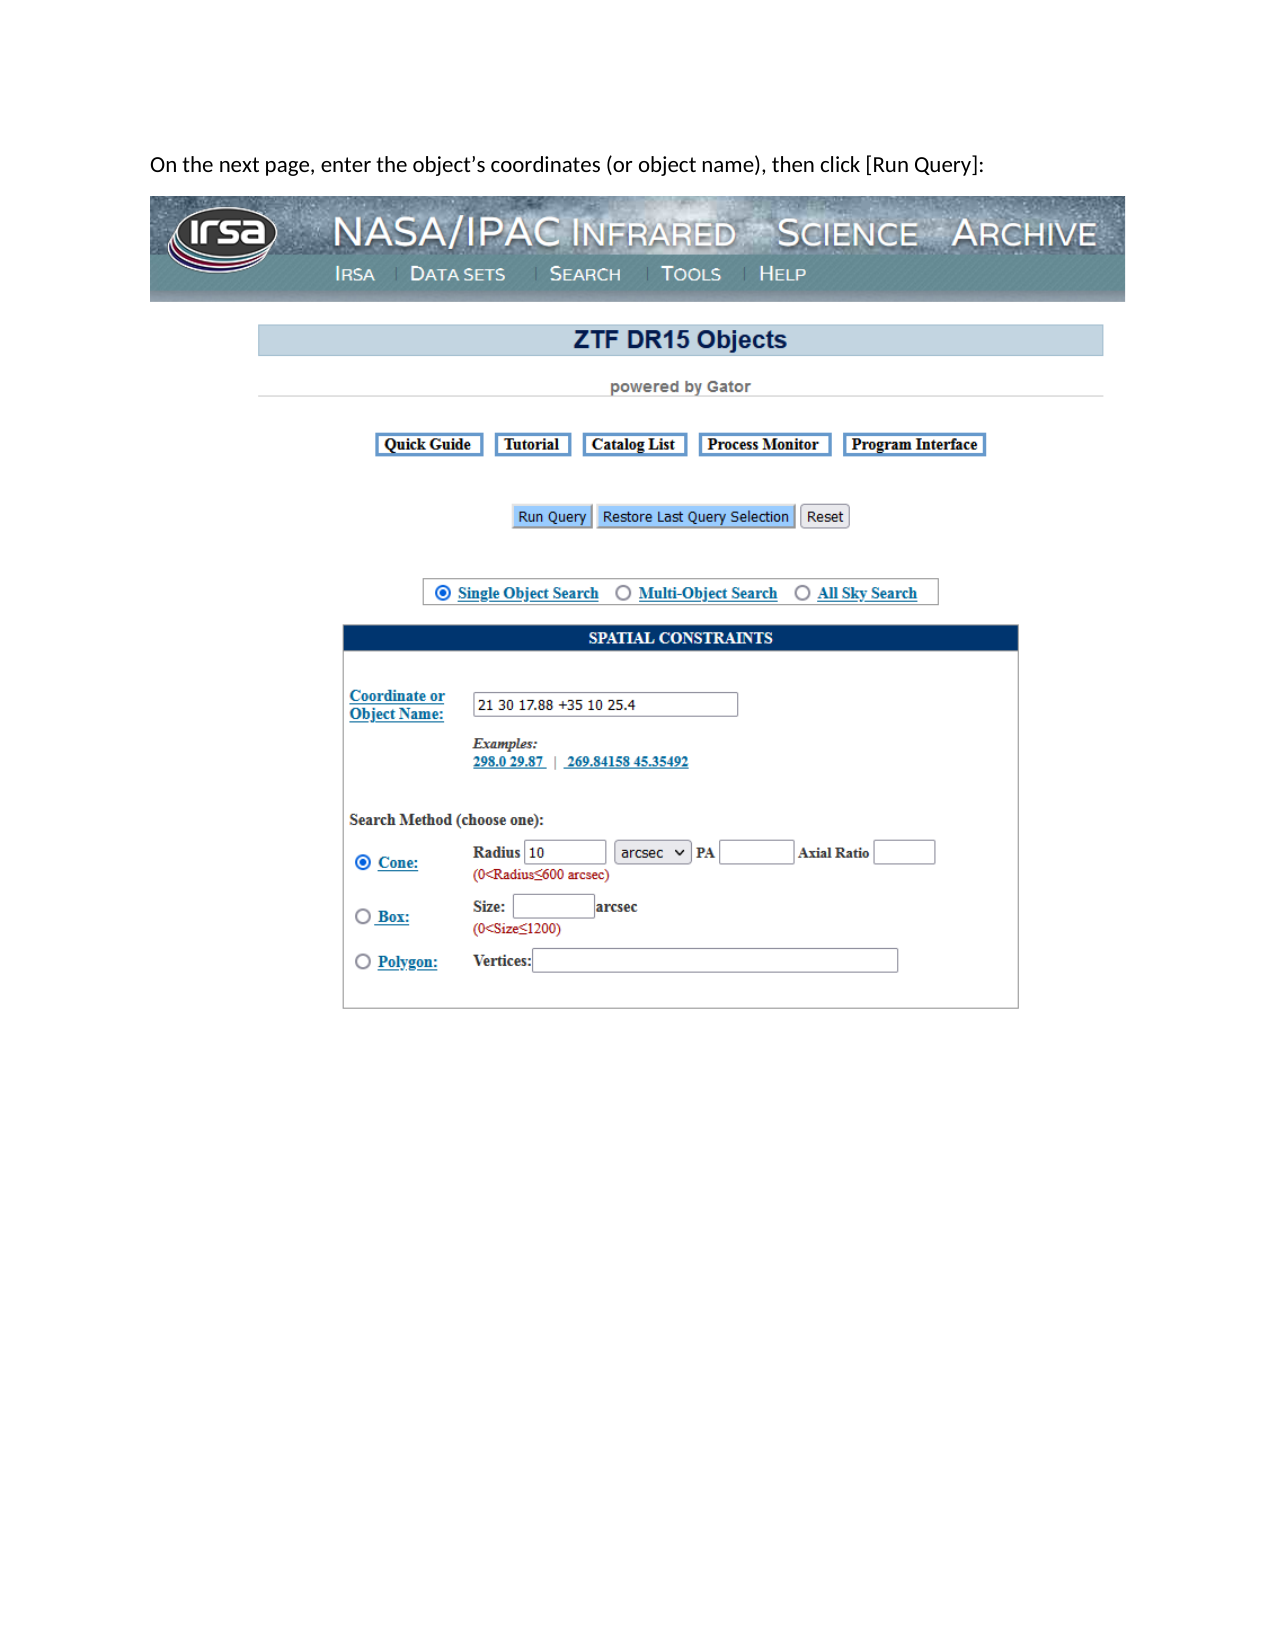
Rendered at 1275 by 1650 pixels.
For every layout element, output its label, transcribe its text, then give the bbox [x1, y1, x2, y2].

text On the next page, enter the object’s coordinates (or object name), then click [Run Query]: [150, 150, 1125, 178]
picture [150, 196, 1125, 1019]
